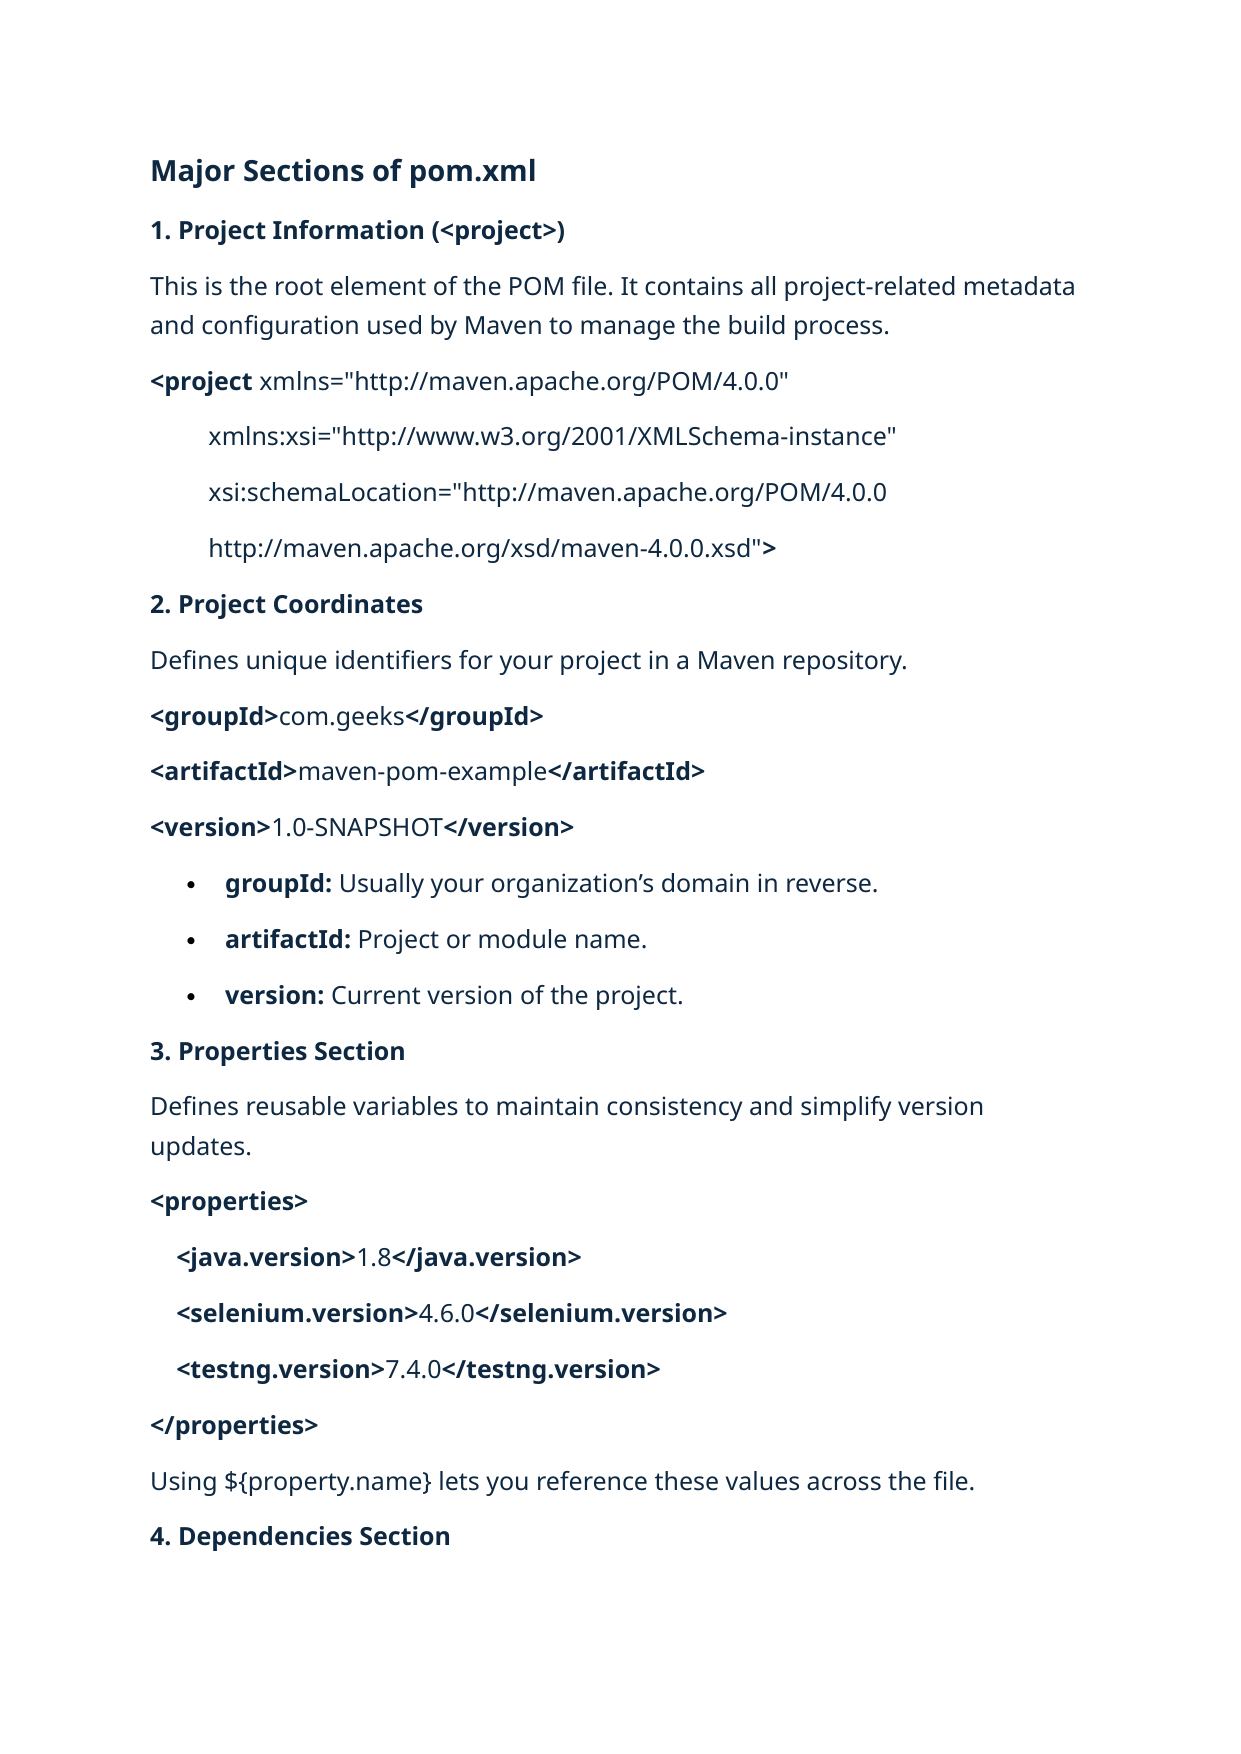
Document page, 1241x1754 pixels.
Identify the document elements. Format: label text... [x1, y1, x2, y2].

text Major Sections of pom.xml [150, 150, 1090, 190]
text http://maven.apache.org/xsd/maven-4.0.0.xsd"> [150, 531, 1090, 565]
text 3. Properties Section [150, 1033, 1090, 1067]
text This is the root element of the POM file. It contains all project-related metadata and configuration used by Maven to manage the build process. [150, 268, 1090, 341]
text 2. Project Coordinates [150, 586, 1090, 621]
text <version>1.0-SNAPSHOT</version> [150, 810, 1090, 844]
text </properties> [150, 1407, 1090, 1441]
text <java.version>1.8</java.version> [150, 1240, 1090, 1274]
text <project xmlns="http://maven.apache.org/POM/4.0.0" [150, 363, 1090, 397]
list version: Current version of the project. [187, 977, 1090, 1011]
text Using ${property.name} lets you reference these values across the file. [150, 1463, 1090, 1497]
text <groupId>com.geeks</groupId> [150, 698, 1090, 732]
text 1. Project Information (<project>) [150, 212, 1090, 246]
text Defines reusable variables to maintain consistency and simplify version updates. [150, 1089, 1090, 1162]
text xmlns:xsi="http://www.w3.org/2001/XMLSchema-instance" [150, 419, 1090, 453]
text <artifactId>maven-pom-example</artifactId> [150, 754, 1090, 788]
text <properties> [150, 1184, 1090, 1218]
text 4. Dependencies Section [150, 1519, 1090, 1553]
text <selenium.version>4.6.0</selenium.version> [150, 1296, 1090, 1330]
list artifactId: Project or module name. [187, 921, 1090, 956]
text xsi:schemaLocation="http://maven.apache.org/POM/4.0.0 [150, 475, 1090, 509]
list groupId: Usually your organization’s domain in reverse. [187, 866, 1090, 900]
text Defines unique identifiers for your project in a Maven repository. [150, 642, 1090, 676]
text <testng.version>7.4.0</testng.version> [150, 1351, 1090, 1386]
